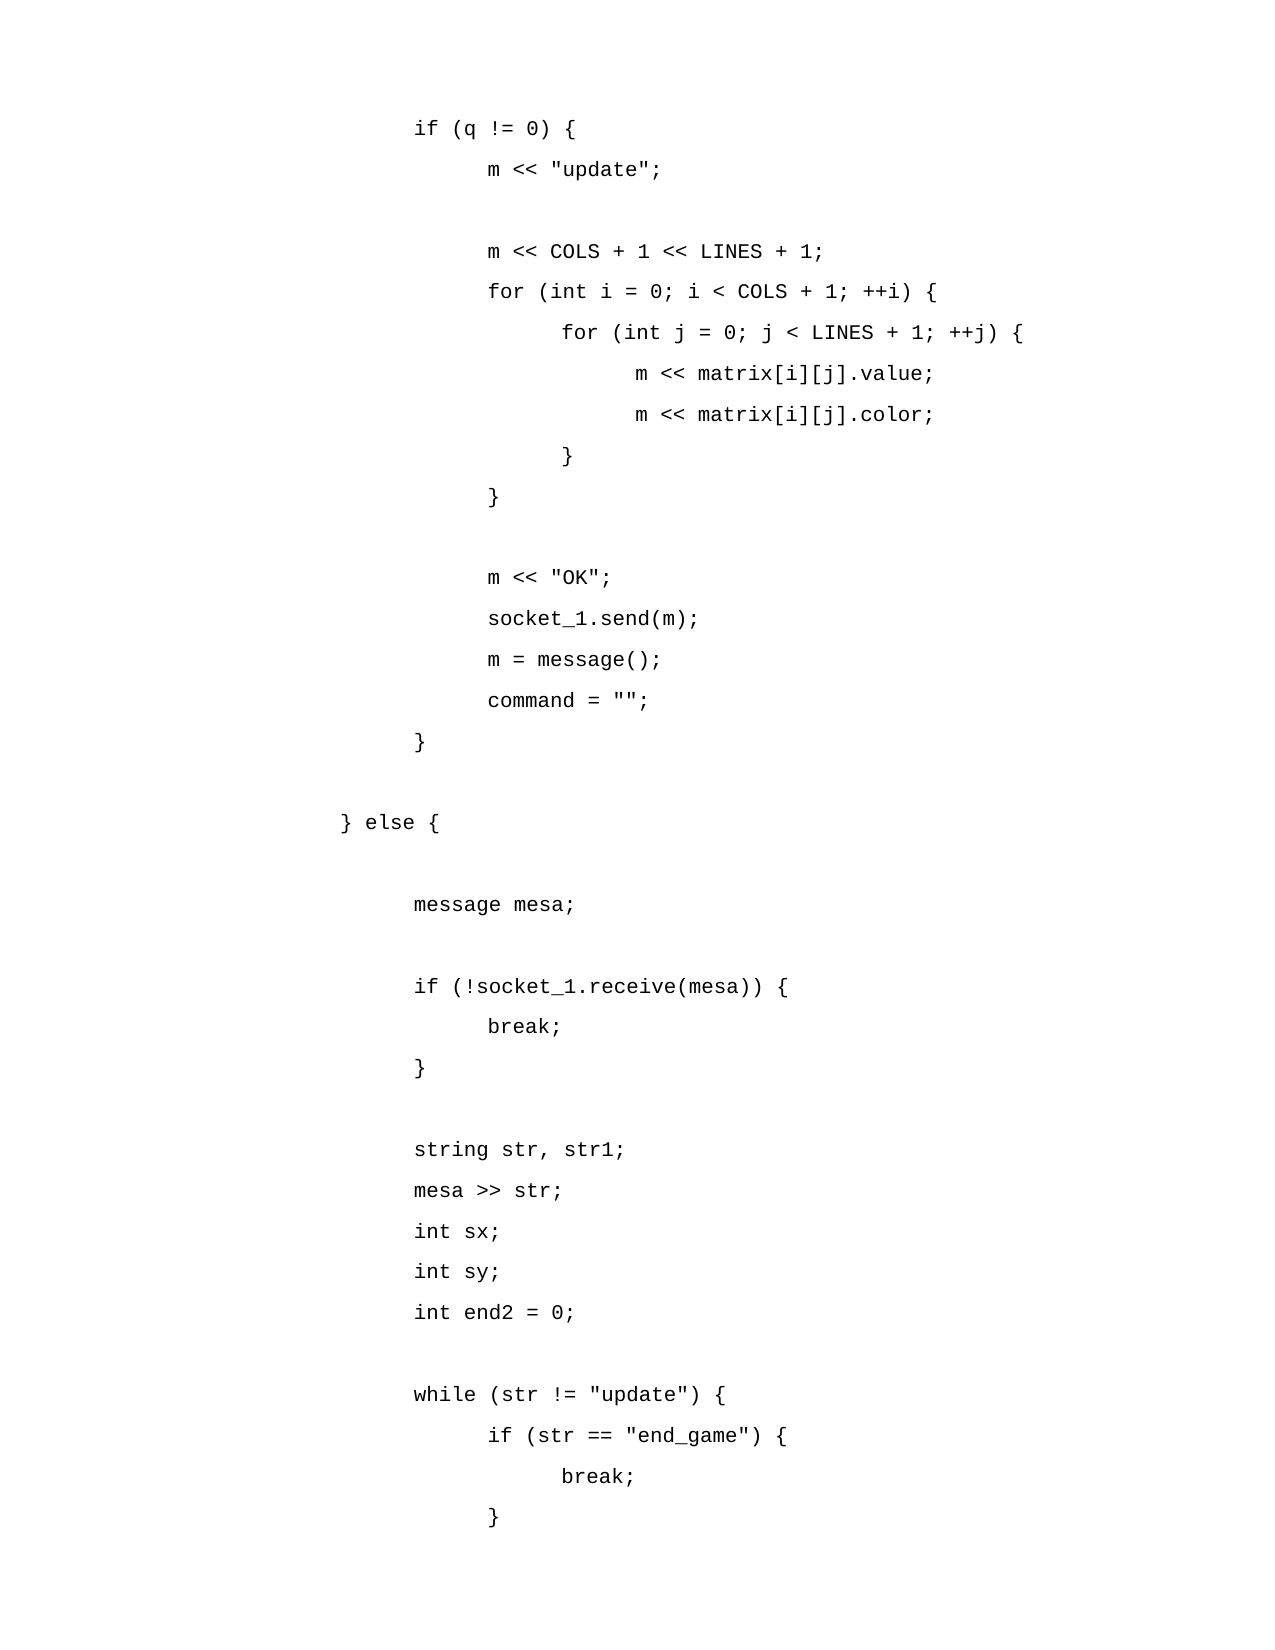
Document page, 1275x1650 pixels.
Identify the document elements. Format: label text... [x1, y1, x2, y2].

text if (!socket_1.receive(mesa)) { [118, 976, 1157, 999]
text if (str == "end_game") { [118, 1425, 1157, 1448]
text string str, str1; [118, 1139, 1157, 1163]
text } [118, 731, 1157, 754]
text m << "OK"; [118, 567, 1157, 591]
text int end2 = 0; [118, 1302, 1157, 1326]
text m << matrix[i][j].value; [118, 363, 1157, 387]
text for (int i = 0; i < COLS + 1; ++i) { [118, 281, 1157, 305]
text if (q != 0) { [118, 118, 1157, 142]
text } else { [118, 812, 1157, 836]
text } [118, 445, 1157, 468]
text m = message(); [118, 649, 1157, 673]
text while (str != "update") { [118, 1384, 1157, 1408]
text for (int j = 0; j < LINES + 1; ++j) { [118, 322, 1157, 346]
text m << "update"; [118, 159, 1157, 183]
text int sx; [118, 1221, 1157, 1244]
text m << COLS + 1 << LINES + 1; [118, 241, 1157, 264]
text } [118, 486, 1157, 509]
text socket_1.send(m); [118, 608, 1157, 632]
text command = ""; [118, 690, 1157, 713]
text message mesa; [118, 894, 1157, 918]
text break; [118, 1016, 1157, 1040]
text } [118, 1057, 1157, 1081]
text int sy; [118, 1261, 1157, 1285]
text m << matrix[i][j].color; [118, 404, 1157, 428]
text break; [118, 1466, 1157, 1489]
text } [118, 1506, 1157, 1530]
text mesa >> str; [118, 1180, 1157, 1203]
